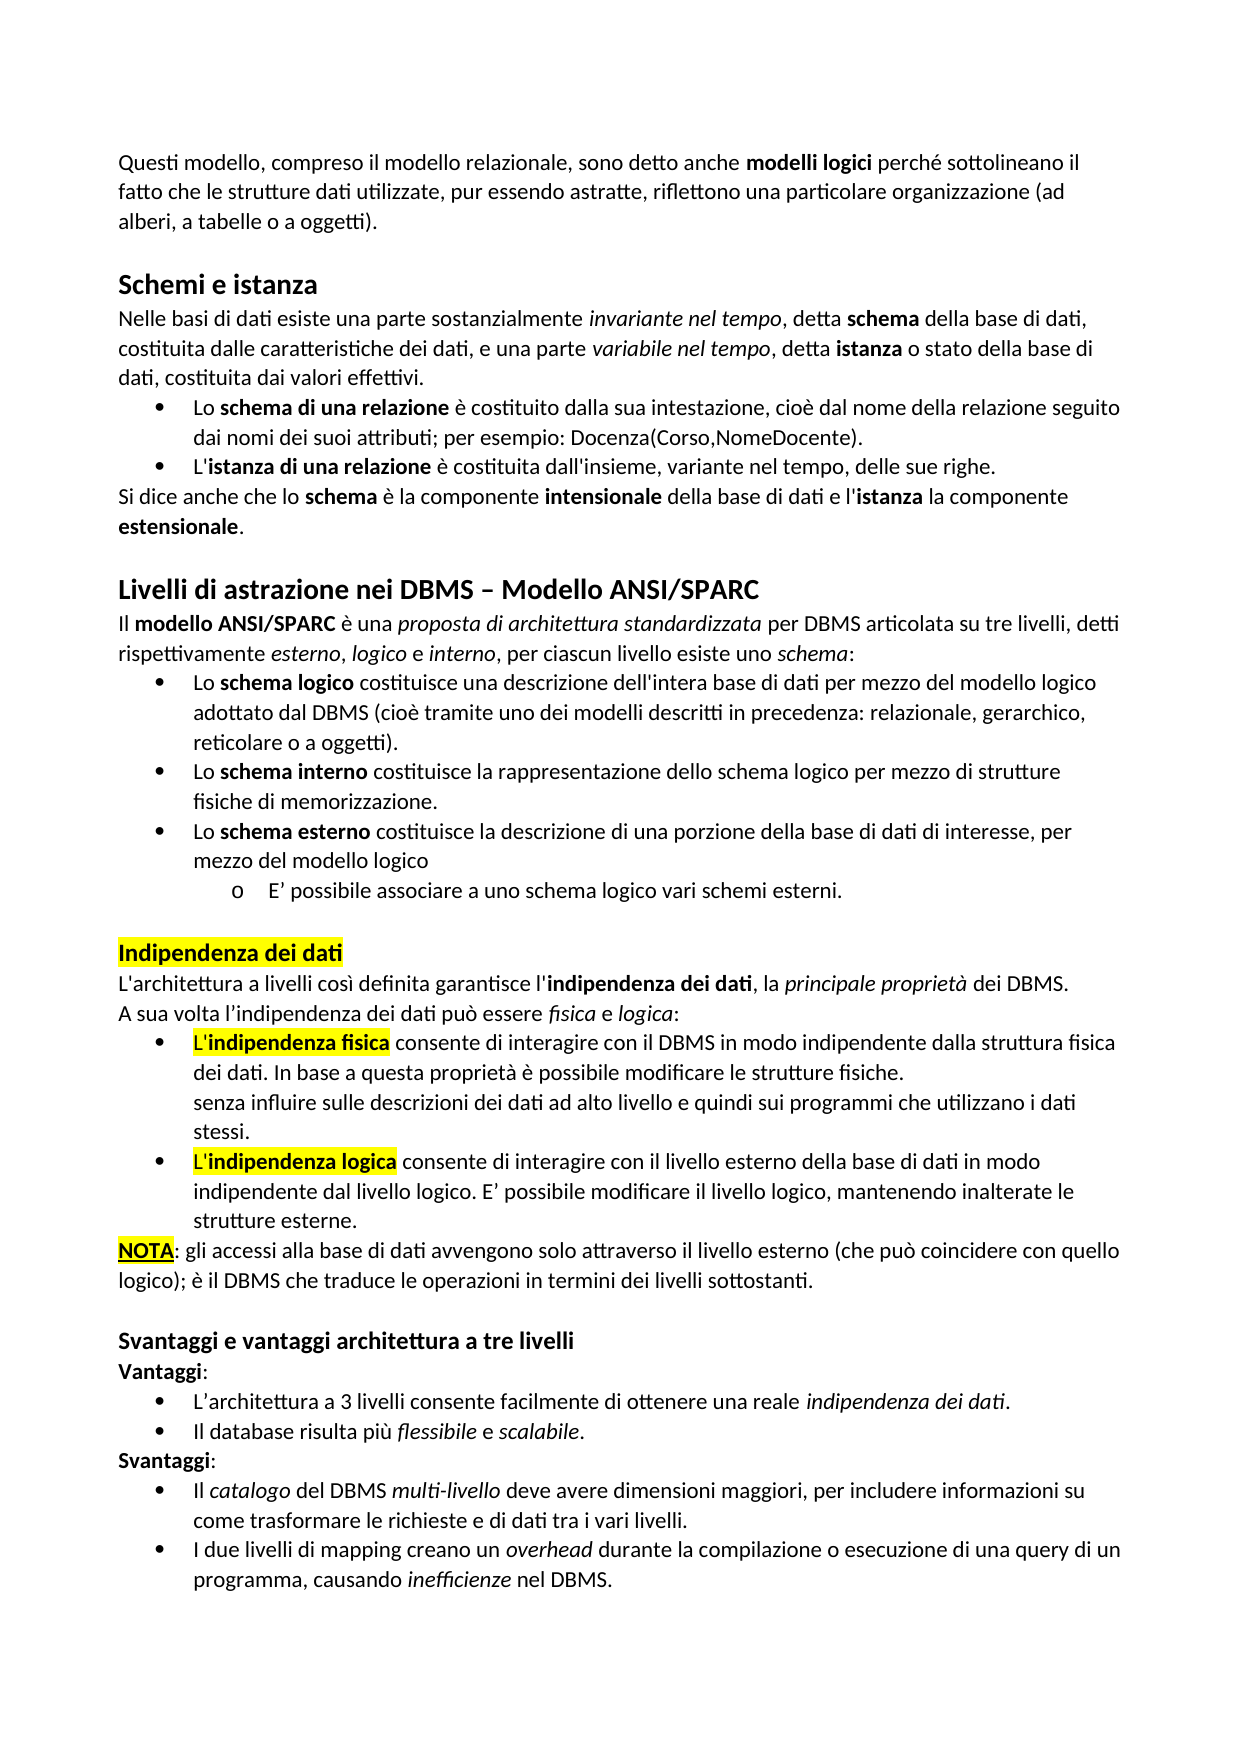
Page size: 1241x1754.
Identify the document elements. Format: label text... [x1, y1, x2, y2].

list Lo schema interno costituisce la rappresentazione dello schema logico per mezzo di strutture fisiche di memorizzazione. [156, 757, 1122, 815]
list L'indipendenza fisica consente di interagire con il DBMS in modo indipendente dalla struttura fisica dei dati. In base a questa proprietà è possibile modificare le strutture fisiche. [156, 1028, 1122, 1086]
text Schemi e istanza [118, 266, 1122, 302]
list L’architettura a 3 livelli consente facilmente di ottenere una reale indipendenza dei dati. [156, 1387, 1122, 1415]
list Lo schema di una relazione è costituito dalla sua intestazione, cioè dal nome della relazione seguito dai nomi dei suoi attributi; per esempio: Docenza(Corso,NomeDocente). [156, 393, 1122, 451]
text A sua volta l’indipendenza dei dati può essere fisica e logica: [118, 999, 1122, 1027]
text Svantaggi e vantaggi architettura a tre livelli [118, 1325, 1122, 1356]
text Si dice anche che lo schema è la componente intensionale della base di dati e l'istanza la componente estensionale. [118, 482, 1122, 540]
text Indipendenza dei dati [118, 937, 1122, 967]
text senza influire sulle descrizioni dei dati ad alto livello e quindi sui programmi che utilizzano i dati stessi. [193, 1088, 1122, 1145]
text Nelle basi di dati esiste una parte sostanzialmente invariante nel tempo, detta schema della base di dati, costituita dalle caratteristiche dei dati, e una parte variabile nel tempo, detta istanza o stato della base di dati, costituita dai valori effettivi. [118, 304, 1122, 391]
list Lo schema logico costituisce una descrizione dell'intera base di dati per mezzo del modello logico adottato dal DBMS (cioè tramite uno dei modelli descritti in precedenza: relazionale, gerarchico, reticolare o a oggetti). [156, 668, 1122, 756]
text L'architettura a livelli così definita garantisce l'indipendenza dei dati, la principale proprietà dei DBMS. [118, 969, 1122, 997]
text Vantaggi: [118, 1357, 1122, 1386]
list Il catalogo del DBMS multi-livello deve avere dimensioni maggiori, per includere informazioni su come trasformare le richieste e di dati tra i vari livelli. [156, 1476, 1122, 1534]
list E’ possibile associare a uno schema logico vari schemi esterni. [231, 876, 1122, 905]
list I due livelli di mapping creano un overhead durante la compilazione o esecuzione di una query di un programma, causando inefficienze nel DBMS. [156, 1536, 1122, 1593]
text Livelli di astrazione nei DBMS – Modello ANSI/SPARC [118, 571, 1122, 607]
text Il modello ANSI/SPARC è una proposta di architettura standardizzata per DBMS articolata su tre livelli, detti rispettivamente esterno, logico e interno, per ciascun livello esiste uno schema: [118, 609, 1122, 667]
text Questi modello, compreso il modello relazionale, sono detto anche modelli logici perché sottolineano il fatto che le strutture dati utilizzate, pur essendo astratte, riflettono una particolare organizzazione (ad alberi, a tabelle o a oggetti). [118, 148, 1122, 235]
list L'indipendenza logica consente di interagire con il livello esterno della base di dati in modo indipendente dal livello logico. E’ possibile modificare il livello logico, mantenendo inalterate le strutture esterne. [156, 1147, 1122, 1234]
list Il database risulta più flessibile e scalabile. [156, 1417, 1122, 1445]
text Svantaggi: [118, 1447, 1122, 1474]
list L'istanza di una relazione è costituita dall'insieme, variante nel tempo, delle sue righe. [156, 452, 1122, 481]
text NOTA: gli accessi alla base di dati avvengono solo attraverso il livello esterno (che può coincidere con quello logico); è il DBMS che traduce le operazioni in termini dei livelli sottostanti. [118, 1236, 1122, 1294]
list Lo schema esterno costituisce la descrizione di una porzione della base di dati di interesse, per mezzo del modello logico [156, 817, 1122, 874]
